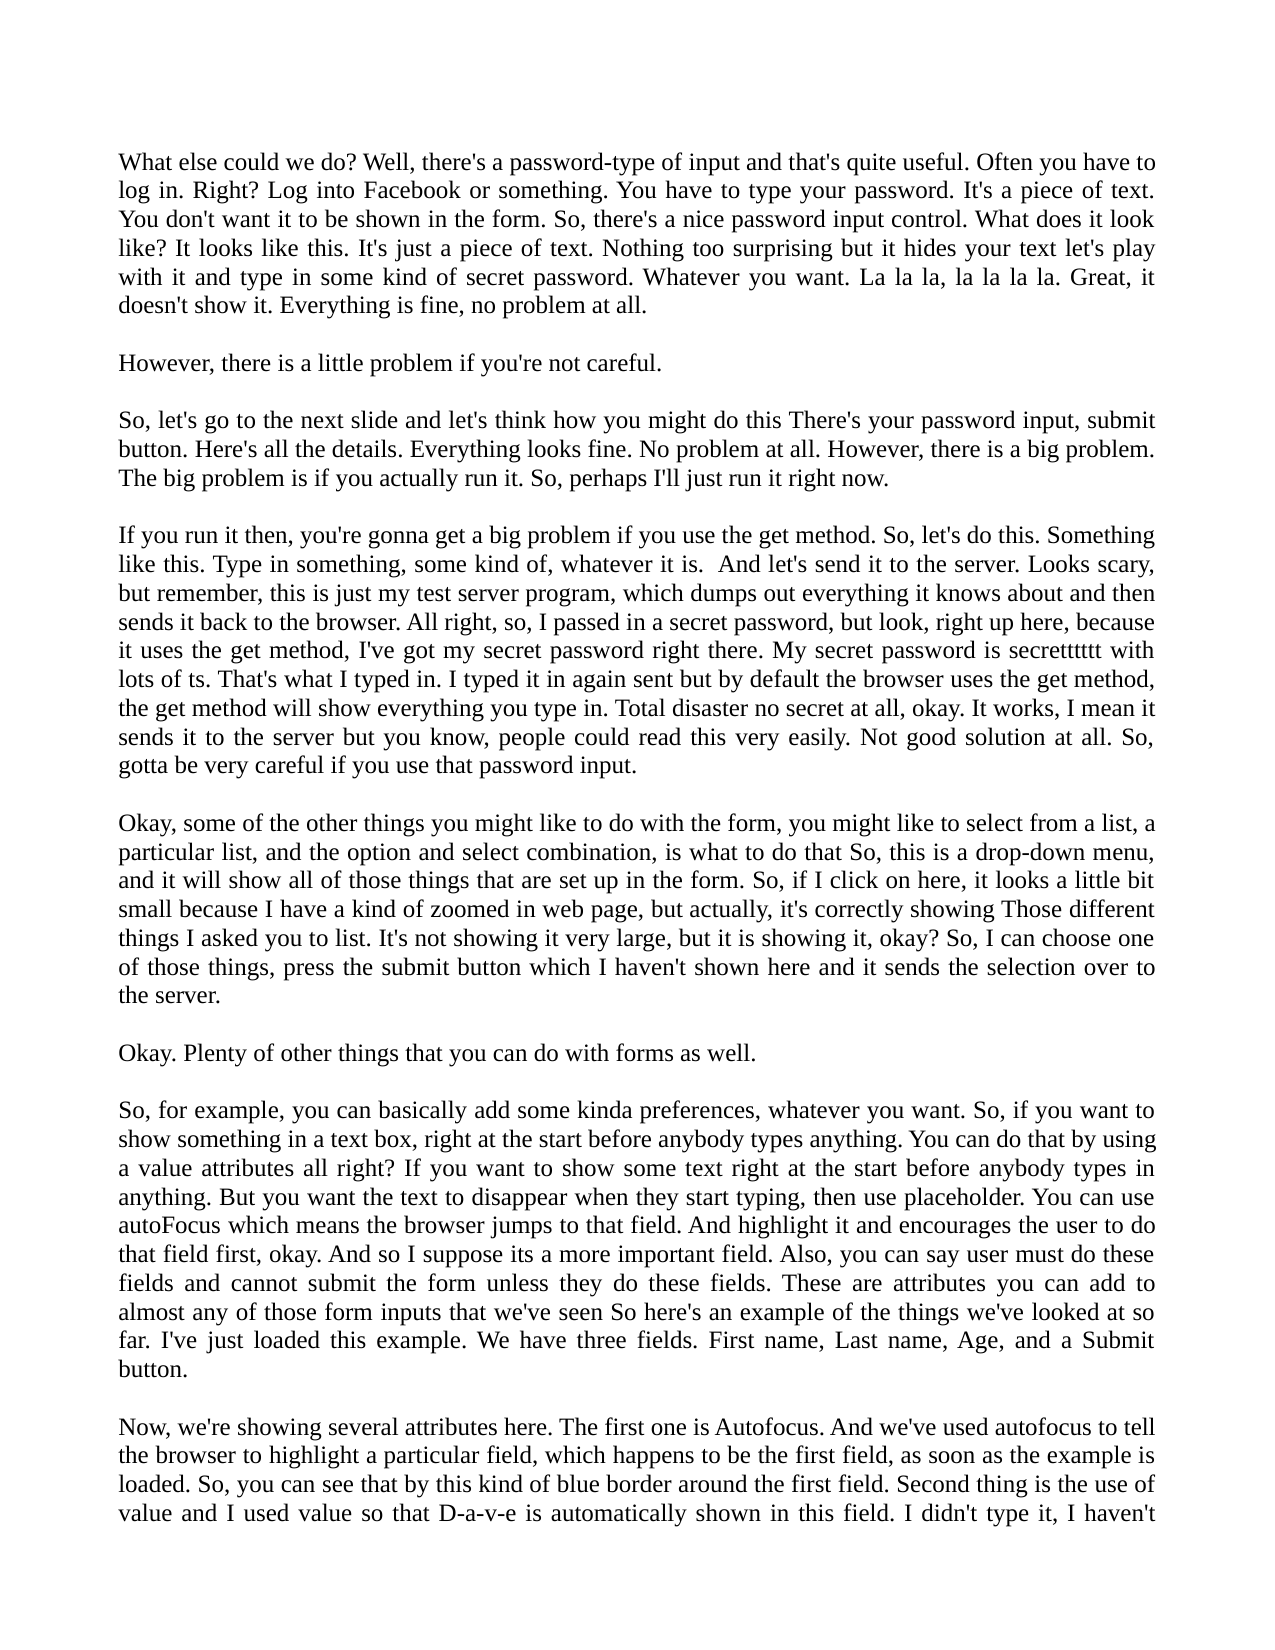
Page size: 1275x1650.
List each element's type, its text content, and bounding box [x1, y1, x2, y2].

text What else could we do? Well, there's a password-type of input and that's quite useful. Often you have to log in. Right? Log into Facebook or something. You have to type your password. It's a piece of text. You don't want it to be shown in the form. So, there's a nice password input control. What does it look like? It looks like this. It's just a piece of text. Nothing too surprising but it hides your text let's play with it and type in some kind of secret password. Whatever you want. La la la, la la la la. Great, it doesn't show it. Everything is fine, no problem at all. [118, 147, 1157, 319]
text So, for example, you can basically add some kinda preferences, whatever you want. So, if you want to show something in a text box, right at the start before anybody types anything. You can do that by using a value attributes all right? If you want to show some text right at the start before anybody types in anything. But you want the text to disappear when they start typing, then use placeholder. You can use autoFocus which means the browser jumps to that field. And highlight it and encourages the user to do that field first, okay. And so I suppose its a more important field. Also, you can say user must do these fields and cannot submit the form unless they do these fields. These are attributes you can add to almost any of those form inputs that we've seen So here's an example of the things we've looked at so far. I've just loaded this example. We have three fields. First name, Last name, Age, and a Submit button. [118, 1096, 1157, 1383]
text Okay. Plenty of other things that you can do with forms as well. [118, 1038, 1157, 1067]
text So, let's go to the next slide and let's think how you might do this There's your password input, submit button. Here's all the details. Everything looks fine. No problem at all. However, there is a big problem. The big problem is if you actually run it. So, perhaps I'll just run it right now. [118, 406, 1157, 492]
text If you run it then, you're gonna get a big problem if you use the get method. So, let's do this. Something like this. Type in something, some kind of, whatever it is. And let's send it to the server. Looks scary, but remember, this is just my test server program, which dumps out everything it knows about and then sends it back to the browser. All right, so, I passed in a secret password, but look, right up here, because it uses the get method, I've got my secret password right there. My secret password is secretttttt with lots of ts. That's what I typed in. I typed it in again sent but by default the browser uses the get method, the get method will show everything you type in. Total disaster no secret at all, okay. It works, I mean it sends it to the server but you know, people could read this very easily. Not good solution at all. So, gotta be very careful if you use that password input. [118, 521, 1157, 779]
text Okay, some of the other things you might like to do with the form, you might like to select from a list, a particular list, and the option and select combination, is what to do that So, this is a drop-down menu, and it will show all of those things that are set up in the form. So, if I click on here, it looks a little bit small because I have a kind of zoomed in web page, but actually, it's correctly showing Those different things I asked you to list. It's not showing it very large, but it is showing it, okay? So, I can choose one of those things, press the submit button which I haven't shown here and it sends the selection over to the server. [118, 808, 1157, 1009]
text Now, we're showing several attributes here. The first one is Autofocus. And we've used autofocus to tell the browser to highlight a particular field, which happens to be the first field, as soon as the example is loaded. So, you can see that by this kind of blue border around the first field. Second thing is the use of value and I used value so that D-a-v-e is automatically shown in this field. I didn't type it, I haven't [118, 1412, 1157, 1527]
text However, there is a little problem if you're not careful. [118, 348, 1157, 377]
